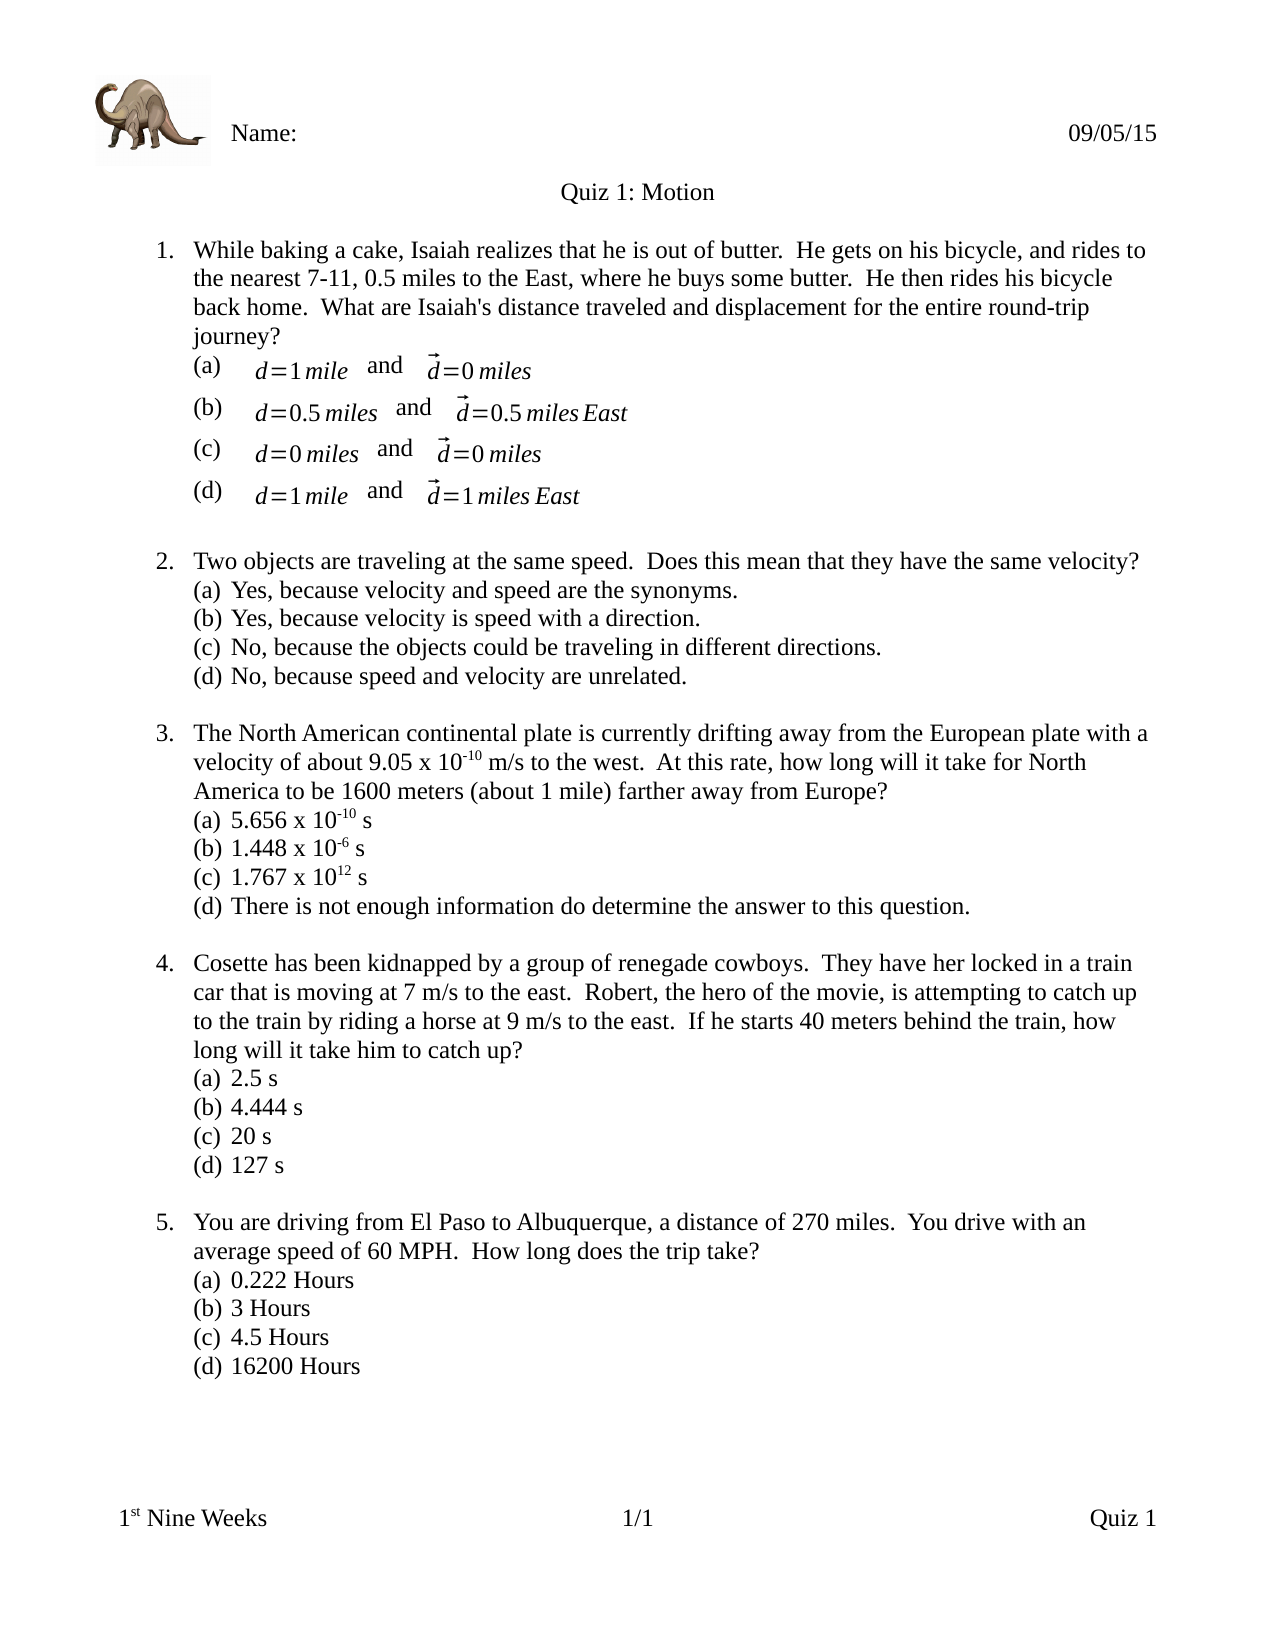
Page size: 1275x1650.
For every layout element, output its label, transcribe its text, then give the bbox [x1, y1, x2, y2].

list 4.5 Hours [193, 1322, 1157, 1351]
list 1.767 x 1012 s [193, 862, 1157, 891]
list 127 s [193, 1150, 1157, 1178]
list and [193, 475, 1157, 510]
list Yes, because velocity and speed are the synonyms. [193, 575, 1157, 603]
list No, because the objects could be traveling in different directions. [193, 632, 1157, 661]
list 1.448 x 10-6 s [193, 833, 1157, 862]
list Cosette has been kidnapped by a group of renegade cowboys. They have her locked in a train car that is moving at 7 m/s to the east. Robert, the hero of the movie, is attempting to catch up to the train by riding a horse at 9 m/s to the east. If he starts 40 meters behind the train, how long will it take him to catch up? [156, 948, 1157, 1063]
list You are driving from El Paso to Albuquerque, a distance of 270 miles. You drive with an average speed of 60 MPH. How long does the trip take? [156, 1207, 1157, 1265]
list 0.222 Hours [193, 1265, 1157, 1293]
picture [95, 75, 211, 166]
list Two objects are traveling at the same speed. Does this mean that they have the same velocity? [156, 546, 1157, 575]
list Yes, because velocity is speed with a direction. [193, 603, 1157, 632]
list While baking a cake, Isaiah realizes that he is out of butter. He gets on his bicycle, and rides to the nearest 7-11, 0.5 miles to the East, where he buys some butter. He then rides his bicycle back home. What are Isaiah's distance traveled and displacement for the entire round-trip journey? [156, 235, 1157, 350]
list 20 s [193, 1121, 1157, 1150]
list and [193, 433, 1157, 468]
list The North American continental plate is currently drifting away from the European plate with a velocity of about 9.05 x 10-10 m/s to the west. At this rate, how long will it take for North America to be 1600 meters (about 1 mile) farther away from Europe? [156, 718, 1157, 805]
list and [193, 350, 1157, 384]
list 3 Hours [193, 1293, 1157, 1322]
list There is not enough information do determine the answer to this question. [193, 891, 1157, 920]
list 16200 Hours [193, 1351, 1157, 1380]
text Quiz 1: Motion [118, 177, 1157, 206]
list 2.5 s [193, 1063, 1157, 1092]
list and [193, 392, 1157, 426]
list 4.444 s [193, 1092, 1157, 1121]
list 5.656 x 10-10 s [193, 805, 1157, 833]
list No, because speed and velocity are unrelated. [193, 661, 1157, 690]
